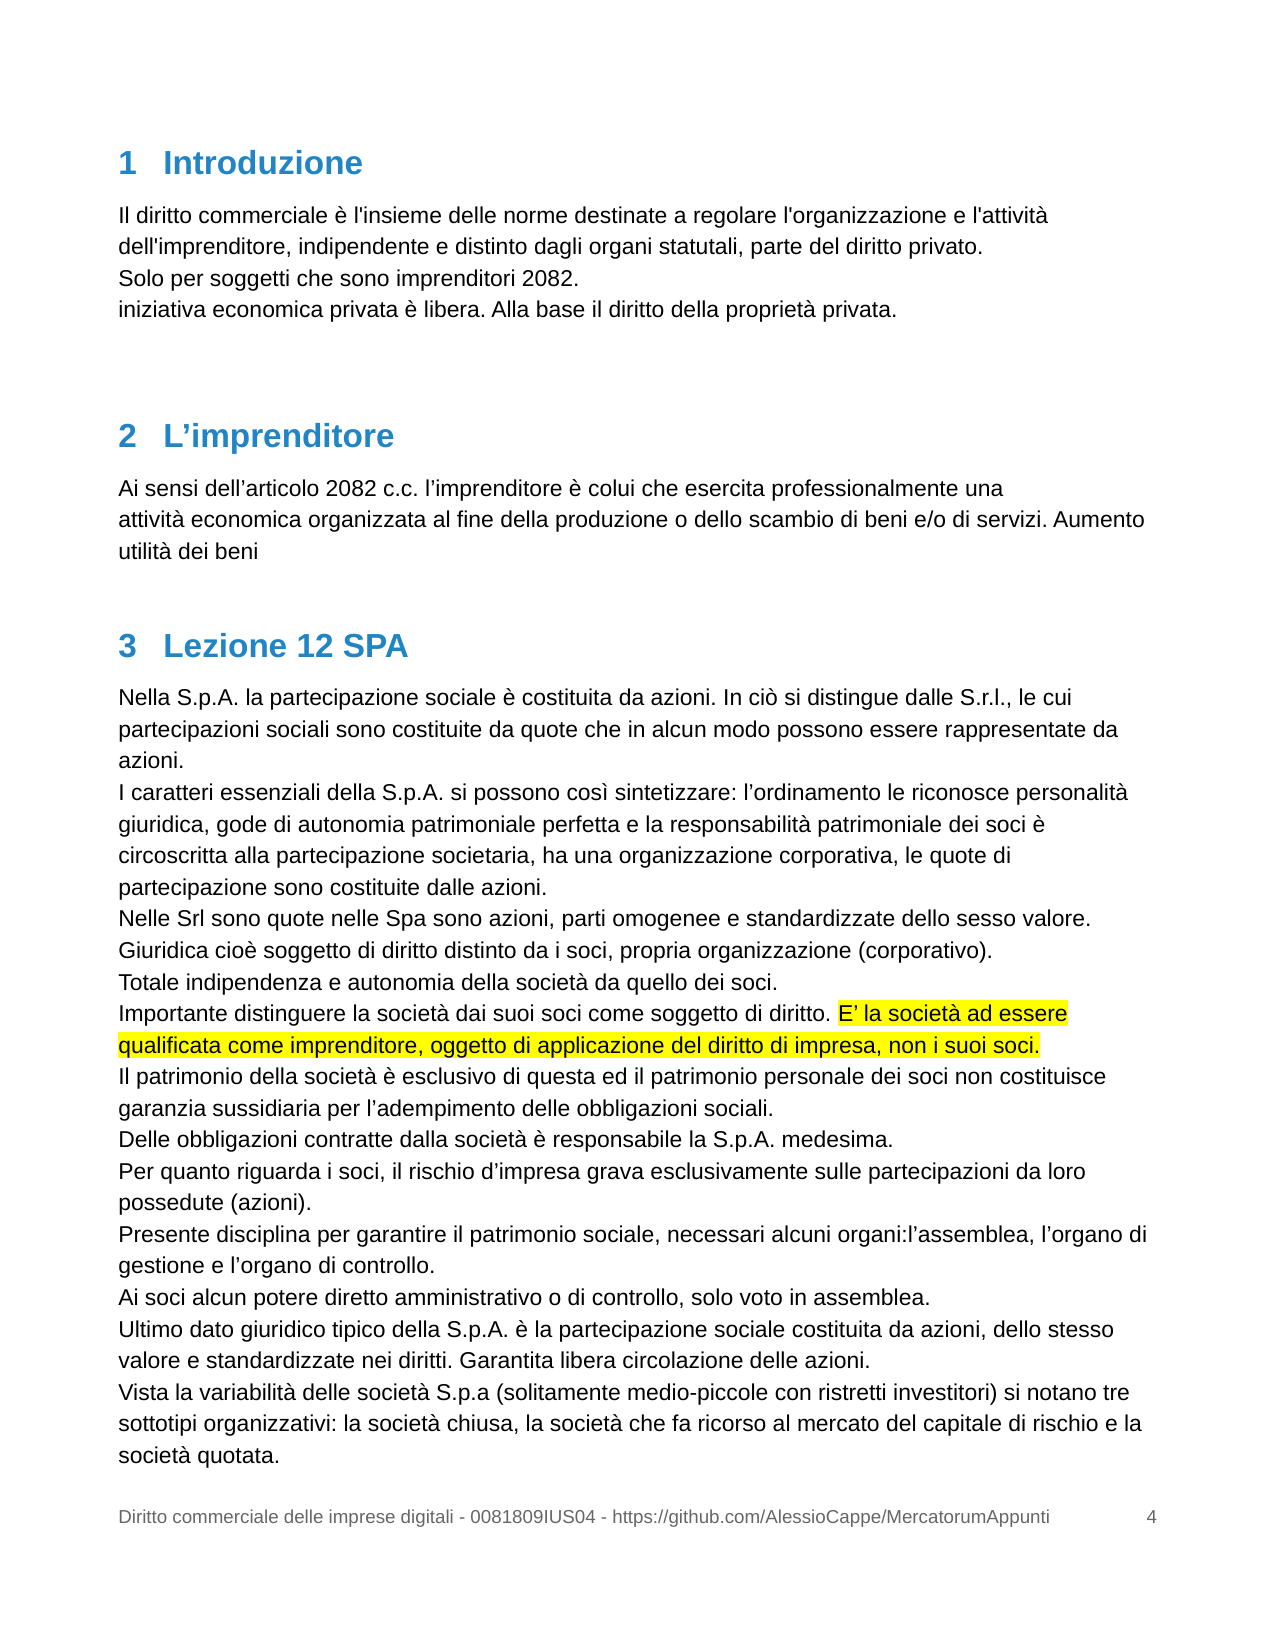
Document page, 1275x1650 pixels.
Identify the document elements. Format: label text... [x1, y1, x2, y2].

text Presente disciplina per garantire il patrimonio sociale, necessari alcuni organi:l’assemblea, l’organo di gestione e l’organo di controllo. [118, 1221, 1157, 1279]
text Il patrimonio della società è esclusivo di questa ed il patrimonio personale dei soci non costituisce garanzia sussidiaria per l’adempimento delle obbligazioni sociali. [118, 1063, 1157, 1121]
text dell'imprenditore, indipendente e distinto dagli organi statutali, parte del diritto privato. [118, 233, 1157, 259]
text Ai soci alcun potere diretto amministrativo o di controllo, solo voto in assemblea. [118, 1284, 1157, 1310]
subtitle Introduzione [118, 143, 1157, 182]
text Vista la variabilità delle società S.p.a (solitamente medio-piccole con ristretti investitori) si notano tre sottotipi organizzativi: la società chiusa, la società che fa ricorso al mercato del capitale di rischio e la società quotata. [118, 1379, 1157, 1468]
text Giuridica cioè soggetto di diritto distinto da i soci, propria organizzazione (corporativo). [118, 937, 1157, 963]
text Solo per soggetti che sono imprenditori 2082. [118, 265, 1157, 291]
text Ai sensi dell’articolo 2082 c.c. l’imprenditore è colui che esercita professionalmente una [118, 474, 1157, 501]
text Il diritto commerciale è l'insieme delle norme destinate a regolare l'organizzazione e l'attività [118, 202, 1157, 228]
text iniziativa economica privata è libera. Alla base il diritto della proprietà privata. [118, 296, 1157, 323]
text Ultimo dato giuridico tipico della S.p.A. è la partecipazione sociale costituita da azioni, dello stesso valore e standardizzate nei diritti. Garantita libera circolazione delle azioni. [118, 1316, 1157, 1373]
text Delle obbligazioni contratte dalla società è responsabile la S.p.A. medesima. [118, 1126, 1157, 1153]
text Totale indipendenza e autonomia della società da quello dei soci. [118, 968, 1157, 995]
text I caratteri essenziali della S.p.A. si possono così sintetizzare: l’ordinamento le riconosce personalità giuridica, gode di autonomia patrimoniale perfetta e la responsabilità patrimoniale dei soci è circoscritta alla partecipazione societaria, ha una organizzazione corporativa, le quote di partecipazione sono costituite dalle azioni. [118, 779, 1157, 900]
text Nella S.p.A. la partecipazione sociale è costituita da azioni. In ciò si distingue dalle S.r.l., le cui partecipazioni sociali sono costituite da quote che in alcun modo possono essere rappresentate da azioni. [118, 684, 1157, 774]
text attività economica organizzata al fine della produzione o dello scambio di beni e/o di servizi. Aumento utilità dei beni [118, 506, 1157, 564]
subtitle Lezione 12 SPA [118, 626, 1157, 664]
text Per quanto riguarda i soci, il rischio d’impresa grava esclusivamente sulle partecipazioni da loro possedute (azioni). [118, 1158, 1157, 1216]
text Importante distinguere la società dai suoi soci come soggetto di diritto. E’ la società ad essere qualificata come imprenditore, oggetto di applicazione del diritto di impresa, non i suoi soci. [118, 1000, 1157, 1058]
text Nelle Srl sono quote nelle Spa sono azioni, parti omogenee e standardizzate dello sesso valore. [118, 905, 1157, 932]
subtitle L’imprenditore [118, 416, 1157, 454]
